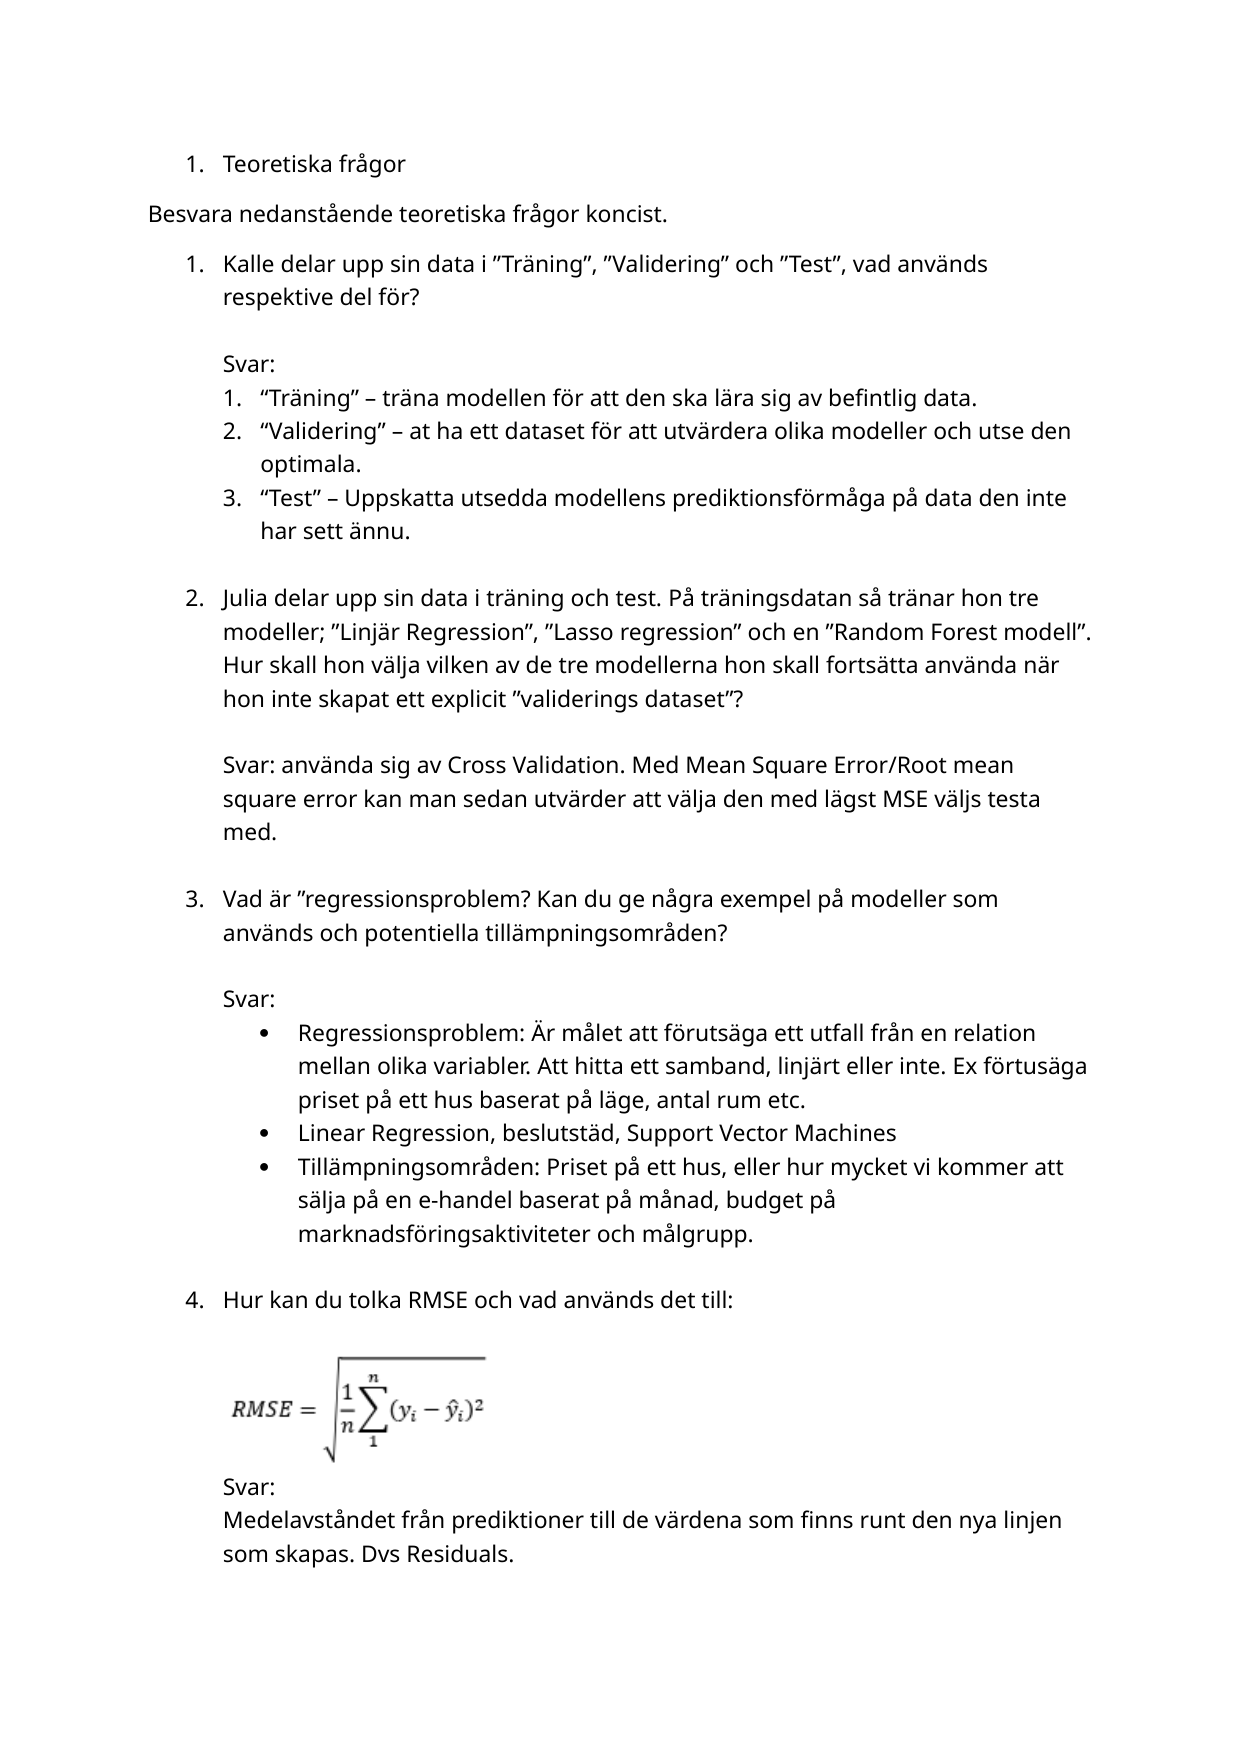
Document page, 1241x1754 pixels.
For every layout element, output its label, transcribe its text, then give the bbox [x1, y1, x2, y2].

list Julia delar upp sin data i träning och test. På träningsdatan så tränar hon tre modeller; ”Linjär Regression”, ”Lasso regression” och en ”Random Forest modell”. Hur skall hon välja vilken av de tre modellerna hon skall fortsätta använda när hon inte skapat ett explicit ”validerings dataset”? [185, 582, 1093, 714]
list Kalle delar upp sin data i ”Träning”, ”Validering” och ”Test”, vad används respektive del för? [185, 248, 1093, 312]
list Svar: [223, 348, 1093, 379]
list Teoretiska frågor [185, 148, 1093, 179]
list Svar: [223, 1471, 1093, 1502]
list “Validering” – at ha ett dataset för att utvärdera olika modeller och utse den optimala. [223, 415, 1093, 480]
list Vad är ”regressionsproblem? Kan du ge några exempel på modeller som används och potentiella tillämpningsområden? [185, 883, 1093, 948]
list Svar: [223, 983, 1093, 1015]
text Besvara nedanstående teoretiska frågor koncist. [148, 198, 1093, 229]
list “Träning” – träna modellen för att den ska lära sig av befintlig data. [223, 382, 1093, 413]
list Linear Regression, beslutstäd, Support Vector Machines [260, 1117, 1093, 1148]
list Medelavståndet från prediktioner till de värdena som finns runt den nya linjen som skapas. Dvs Residuals. [223, 1504, 1093, 1569]
list Regressionsproblem: Är målet att förutsäga ett utfall från en relation mellan olika variabler. Att hitta ett samband, linjärt eller inte. Ex förtusäga priset på ett hus baserat på läge, antal rum etc. [260, 1017, 1093, 1115]
list Tillämpningsområden: Priset på ett hus, eller hur mycket vi kommer att sälja på en e-handel baserat på månad, budget på marknadsföringsaktiviteter och målgrupp. [260, 1151, 1093, 1249]
list Svar: använda sig av Cross Validation. Med Mean Square Error/Root mean square error kan man sedan utvärder att välja den med lägst MSE väljs testa med. [223, 749, 1093, 847]
list Hur kan du tolka RMSE och vad används det till: [185, 1284, 1093, 1316]
list “Test” – Uppskatta utsedda modellens prediktionsförmåga på data den inte har sett ännu. [223, 482, 1093, 547]
